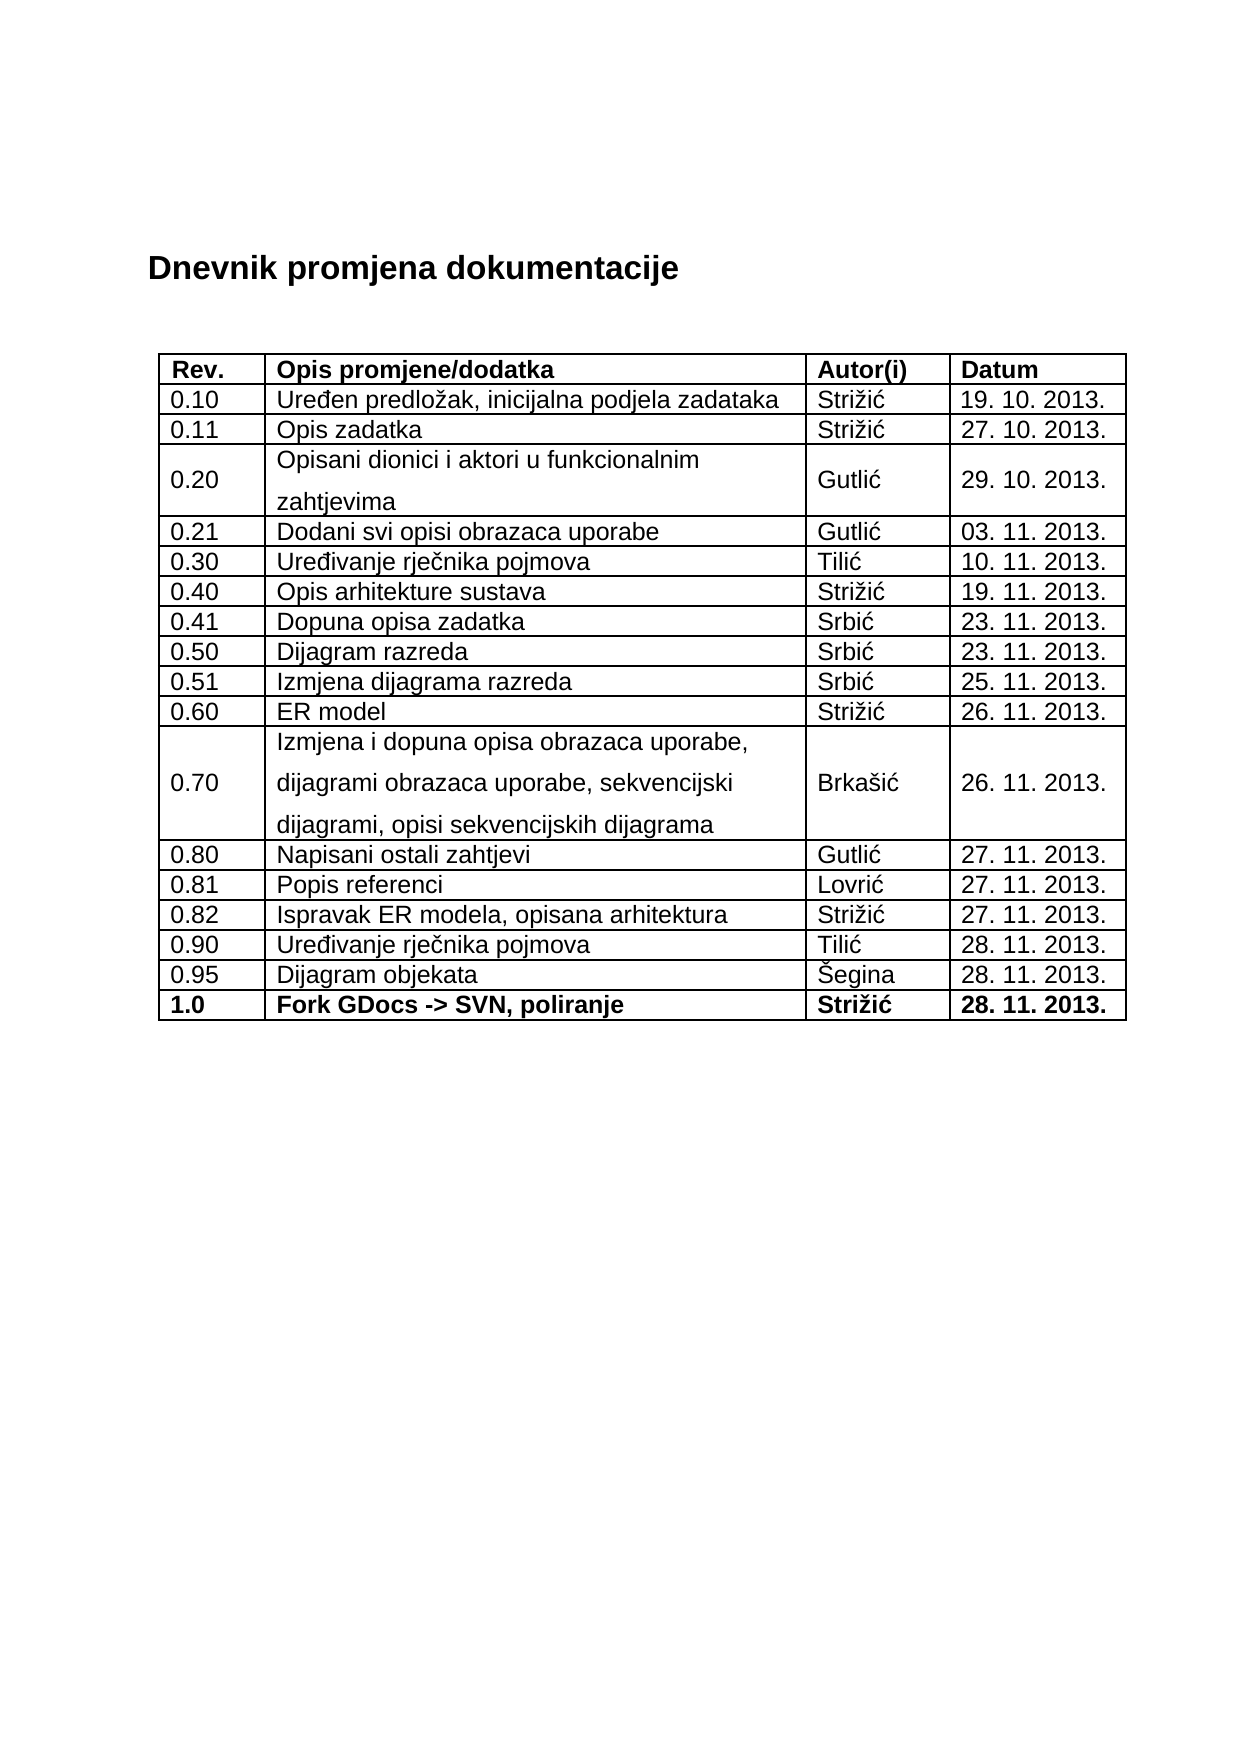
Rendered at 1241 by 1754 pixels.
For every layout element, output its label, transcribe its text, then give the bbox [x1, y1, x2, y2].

table_cell Lovrić [807, 871, 949, 899]
table_cell 28. 11. 2013. [951, 991, 1125, 1019]
table_cell Izmjena i dopuna opisa obrazaca uporabe, dijagrami obrazaca uporabe, sekvencijski dijagrami, opisi sekvencijskih dijagrama [266, 727, 805, 839]
table_cell 0.20 [160, 445, 264, 515]
table_cell 19. 10. 2013. [951, 385, 1125, 413]
table_header Autor(i) [807, 355, 949, 383]
table_cell Gutlić [807, 517, 949, 545]
subtitle Dnevnik promjena dokumentacije [148, 249, 1093, 287]
table_cell 0.40 [160, 577, 264, 605]
table_cell Tilić [807, 547, 949, 575]
table_header Opis promjene/dodatka [266, 355, 805, 383]
table_cell Opis arhitekture sustava [266, 577, 805, 605]
table_cell 0.95 [160, 961, 264, 989]
table_cell Strižić [807, 991, 949, 1019]
table_cell Uređen predložak, inicijalna podjela zadataka [266, 385, 805, 413]
table_cell 0.30 [160, 547, 264, 575]
table_cell Gutlić [807, 841, 949, 869]
table_cell 1.0 [160, 991, 264, 1019]
table_cell 28. 11. 2013. [951, 961, 1125, 989]
table_cell Dopuna opisa zadatka [266, 607, 805, 635]
table_cell Napisani ostali zahtjevi [266, 841, 805, 869]
table_cell 27. 11. 2013. [951, 871, 1125, 899]
table_header Datum [951, 355, 1125, 383]
table_cell 10. 11. 2013. [951, 547, 1125, 575]
table_cell Fork GDocs -> SVN, poliranje [266, 991, 805, 1019]
table_cell Strižić [807, 577, 949, 605]
table_cell 0.21 [160, 517, 264, 545]
table_cell 26. 11. 2013. [951, 697, 1125, 725]
table_cell Dodani svi opisi obrazaca uporabe [266, 517, 805, 545]
table_cell 26. 11. 2013. [951, 727, 1125, 839]
table_cell 23. 11. 2013. [951, 637, 1125, 665]
table_cell 0.80 [160, 841, 264, 869]
table_cell Brkašić [807, 727, 949, 839]
table_cell Opisani dionici i aktori u funkcionalnim zahtjevima [266, 445, 805, 515]
table_cell 27. 11. 2013. [951, 901, 1125, 929]
table_cell Ispravak ER modela, opisana arhitektura [266, 901, 805, 929]
table_cell Srbić [807, 637, 949, 665]
table_cell 03. 11. 2013. [951, 517, 1125, 545]
table_cell ER model [266, 697, 805, 725]
table_cell Opis zadatka [266, 415, 805, 443]
table_cell Dijagram objekata [266, 961, 805, 989]
table_cell 0.70 [160, 727, 264, 839]
table_cell 0.81 [160, 871, 264, 899]
table_cell 0.90 [160, 931, 264, 959]
table_cell 0.10 [160, 385, 264, 413]
table_cell Srbić [807, 607, 949, 635]
table_cell Dijagram razreda [266, 637, 805, 665]
table_cell Strižić [807, 415, 949, 443]
table_cell 27. 10. 2013. [951, 415, 1125, 443]
table_cell 0.50 [160, 637, 264, 665]
table_cell Uređivanje rječnika pojmova [266, 931, 805, 959]
table_cell 0.51 [160, 667, 264, 695]
table_header Rev. [160, 355, 264, 383]
table_cell 0.11 [160, 415, 264, 443]
table_cell 0.82 [160, 901, 264, 929]
table_cell Strižić [807, 697, 949, 725]
table_cell 23. 11. 2013. [951, 607, 1125, 635]
table_cell 27. 11. 2013. [951, 841, 1125, 869]
table_cell Uređivanje rječnika pojmova [266, 547, 805, 575]
table_cell 29. 10. 2013. [951, 445, 1125, 515]
table_cell 0.41 [160, 607, 264, 635]
table_cell Popis referenci [266, 871, 805, 899]
table_cell 19. 11. 2013. [951, 577, 1125, 605]
table_cell Tilić [807, 931, 949, 959]
table_cell Izmjena dijagrama razreda [266, 667, 805, 695]
table_cell Gutlić [807, 445, 949, 515]
table_cell Strižić [807, 385, 949, 413]
table_cell Srbić [807, 667, 949, 695]
table_cell Strižić [807, 901, 949, 929]
table_cell Šegina [807, 961, 949, 989]
table_cell 0.60 [160, 697, 264, 725]
table_cell 25. 11. 2013. [951, 667, 1125, 695]
table_cell 28. 11. 2013. [951, 931, 1125, 959]
